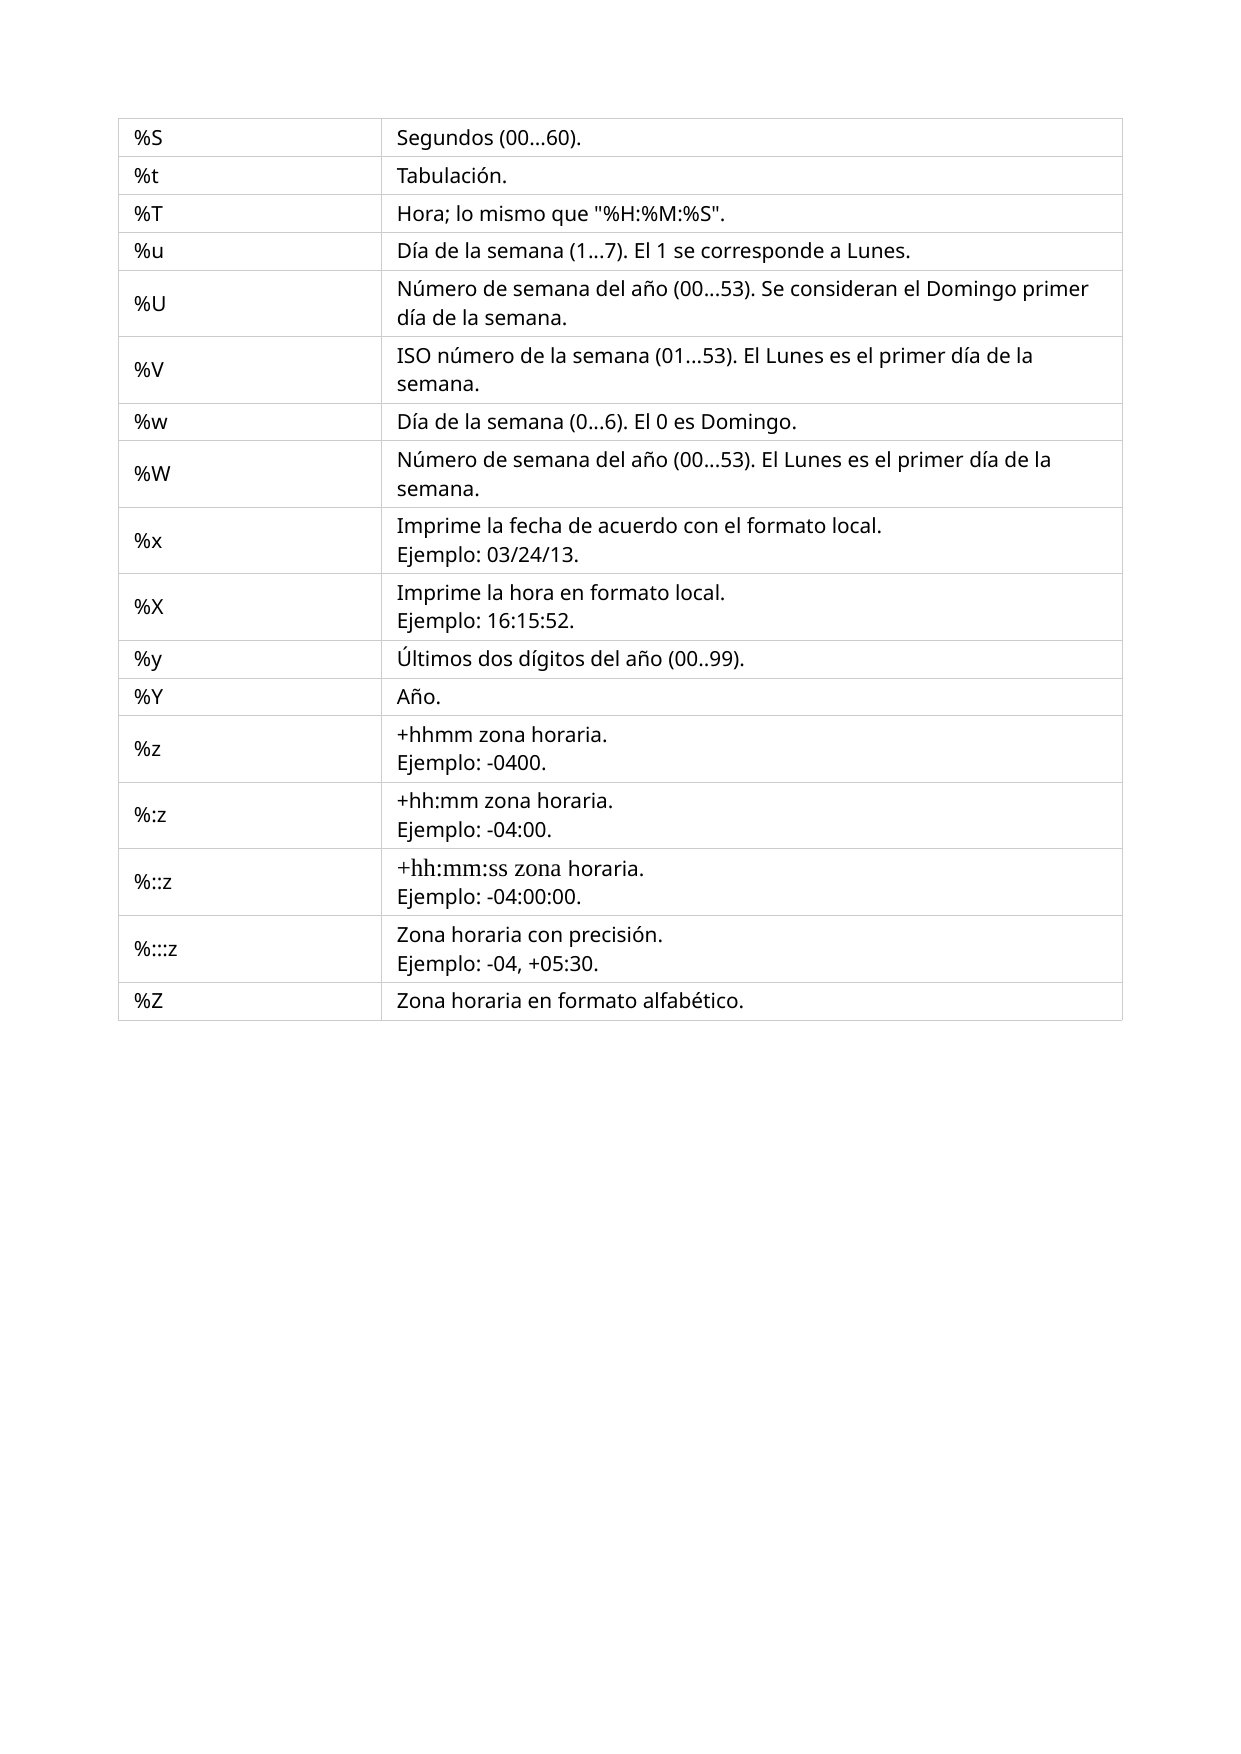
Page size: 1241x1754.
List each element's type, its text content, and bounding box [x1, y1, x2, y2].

table_cell Hora; lo mismo que "%H:%M:%S". [382, 195, 1122, 232]
table_cell Número de semana del año (00...53). Se consideran el Domingo primer día de la semana. [382, 271, 1122, 336]
table_cell %V [119, 337, 381, 402]
table_cell Últimos dos dígitos del año (00..99). [382, 641, 1122, 677]
table_cell %z [119, 716, 381, 782]
table_cell +hh:mm:ss zona horaria. Ejemplo: -04:00:00. [382, 849, 1122, 915]
table_cell Día de la semana (1...7). El 1 se corresponde a Lunes. [382, 233, 1122, 270]
table_cell %Y [119, 679, 381, 715]
table_cell Imprime la fecha de acuerdo con el formato local. Ejemplo: 03/24/13. [382, 508, 1122, 573]
table_cell %x [119, 508, 381, 573]
table_cell Día de la semana (0...6). El 0 es Domingo. [382, 404, 1122, 440]
table_cell %W [119, 441, 381, 507]
table_cell ISO número de la semana (01...53). El Lunes es el primer día de la semana. [382, 337, 1122, 402]
table_cell %y [119, 641, 381, 677]
table_cell %u [119, 233, 381, 270]
table_cell %:::z [119, 916, 381, 982]
table_cell Imprime la hora en formato local. Ejemplo: 16:15:52. [382, 574, 1122, 639]
table_cell Número de semana del año (00...53). El Lunes es el primer día de la semana. [382, 441, 1122, 507]
table_cell %X [119, 574, 381, 639]
table_cell %:z [119, 783, 381, 848]
table_cell Zona horaria en formato alfabético. [382, 983, 1122, 1020]
table_cell +hh:mm zona horaria. Ejemplo: -04:00. [382, 783, 1122, 848]
table_cell %U [119, 271, 381, 336]
table_cell %S [119, 119, 381, 156]
table_cell Año. [382, 679, 1122, 715]
table_cell %Z [119, 983, 381, 1020]
table_cell %::z [119, 849, 381, 915]
table_cell Segundos (00...60). [382, 119, 1122, 156]
table_cell +hhmm zona horaria. Ejemplo: -0400. [382, 716, 1122, 782]
table_cell %T [119, 195, 381, 232]
table_cell %w [119, 404, 381, 440]
table_cell %t [119, 157, 381, 194]
table_cell Tabulación. [382, 157, 1122, 194]
table_cell Zona horaria con precisión. Ejemplo: -04, +05:30. [382, 916, 1122, 982]
